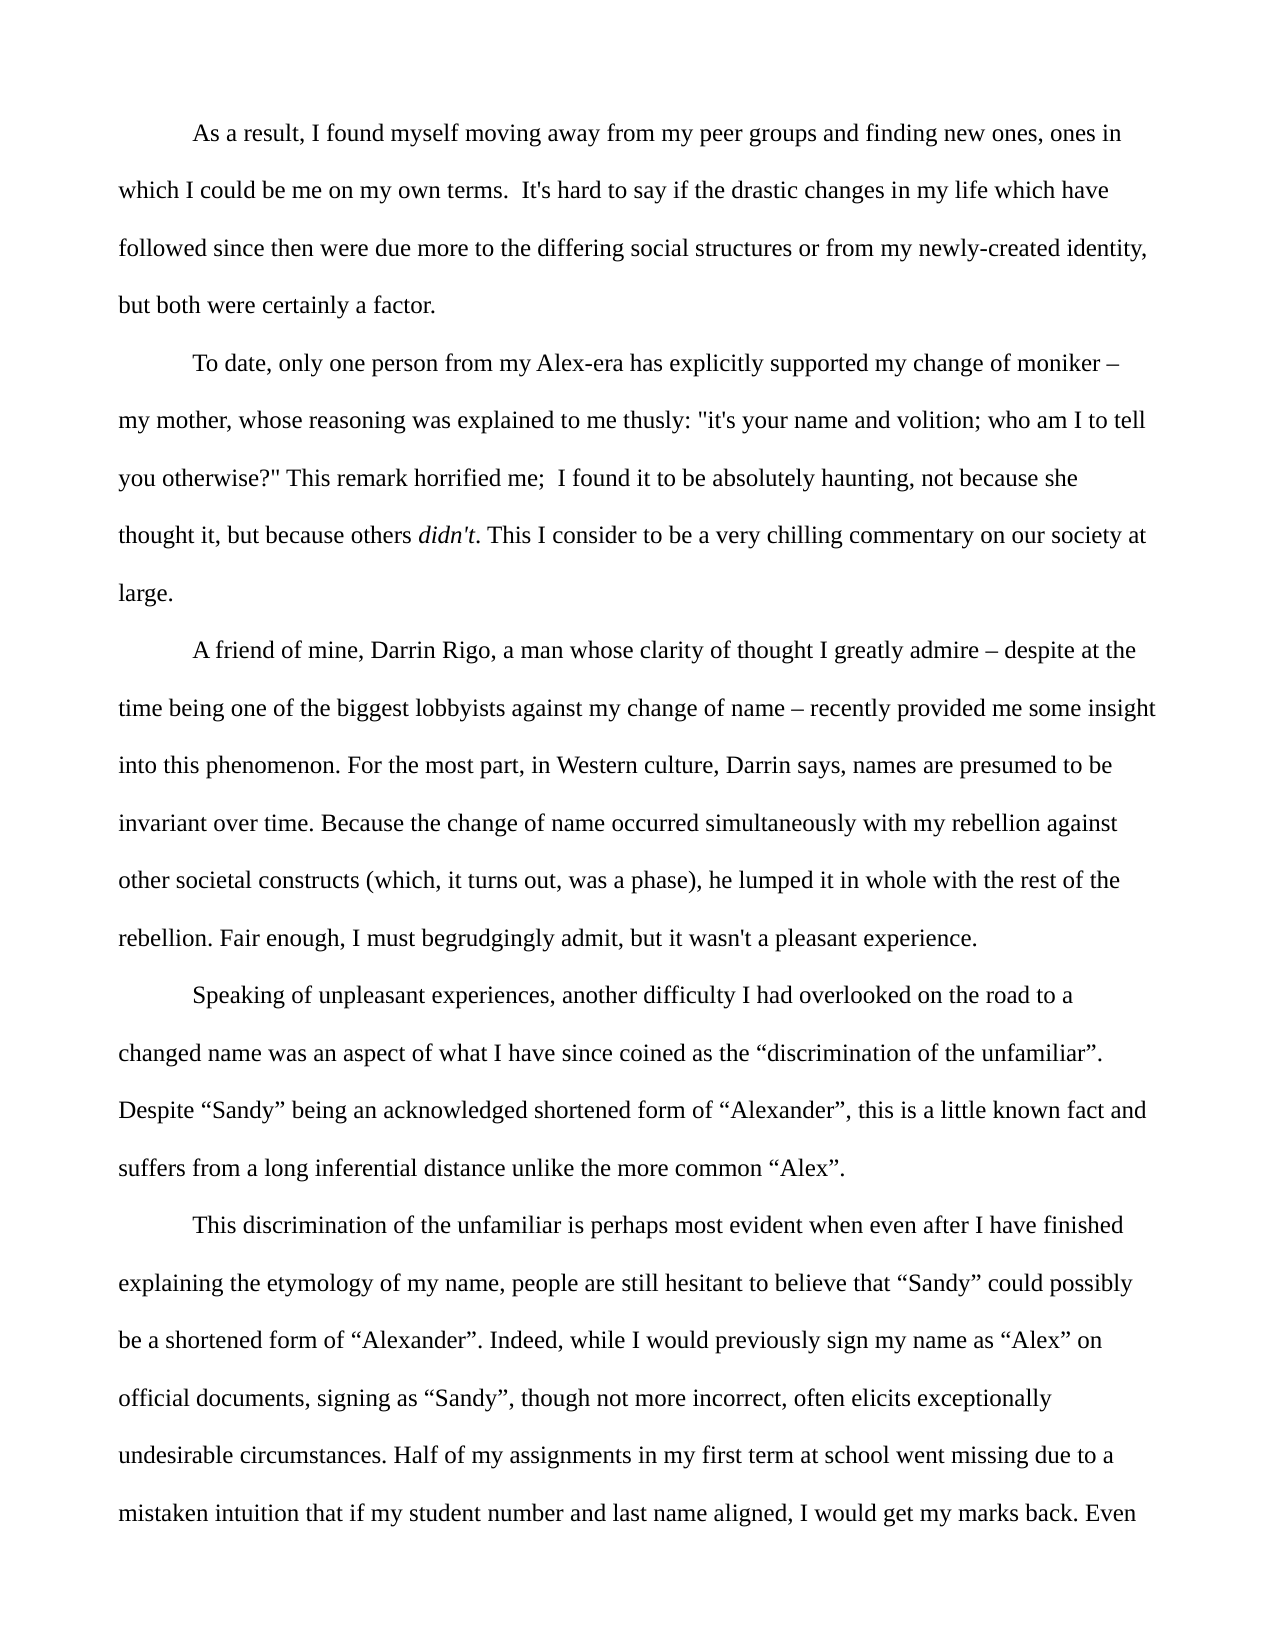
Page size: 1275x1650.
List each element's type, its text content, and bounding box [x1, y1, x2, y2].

text As a result, I found myself moving away from my peer groups and finding new ones, ones in which I could be me on my own terms. It's hard to say if the drastic changes in my life which have followed since then were due more to the differing social structures or from my newly-created identity, but both were certainly a factor. [118, 118, 1157, 319]
text This discrimination of the unfamiliar is perhaps most evident when even after I have finished explaining the etymology of my name, people are still hesitant to believe that “Sandy” could possibly be a shortened form of “Alexander”. Indeed, while I would previously sign my name as “Alex” on official documents, signing as “Sandy”, though not more incorrect, often elicits exceptionally undesirable circumstances. Half of my assignments in my first term at school went missing due to a mistaken intuition that if my student number and last name aligned, I would get my marks back. Even [118, 1211, 1157, 1527]
text A friend of mine, Darrin Rigo, a man whose clarity of thought I greatly admire – despite at the time being one of the biggest lobbyists against my change of name – recently provided me some insight into this phenomenon. For the most part, in Western culture, Darrin says, names are presumed to be invariant over time. Because the change of name occurred simultaneously with my rebellion against other societal constructs (which, it turns out, was a phase), he lumped it in whole with the rest of the rebellion. Fair enough, I must begrudgingly admit, but it wasn't a pleasant experience. [118, 636, 1157, 952]
text To date, only one person from my Alex-era has explicitly supported my change of moniker – my mother, whose reasoning was explained to me thusly: "it's your name and volition; who am I to tell you otherwise?" This remark horrified me; I found it to be absolutely haunting, not because she thought it, but because others didn't. This I consider to be a very chilling commentary on our society at large. [118, 348, 1157, 607]
text Speaking of unpleasant experiences, another difficulty I had overlooked on the road to a changed name was an aspect of what I have since coined as the “discrimination of the unfamiliar”. Despite “Sandy” being an acknowledged shortened form of “Alexander”, this is a little known fact and suffers from a long inferential distance unlike the more common “Alex”. [118, 981, 1157, 1182]
